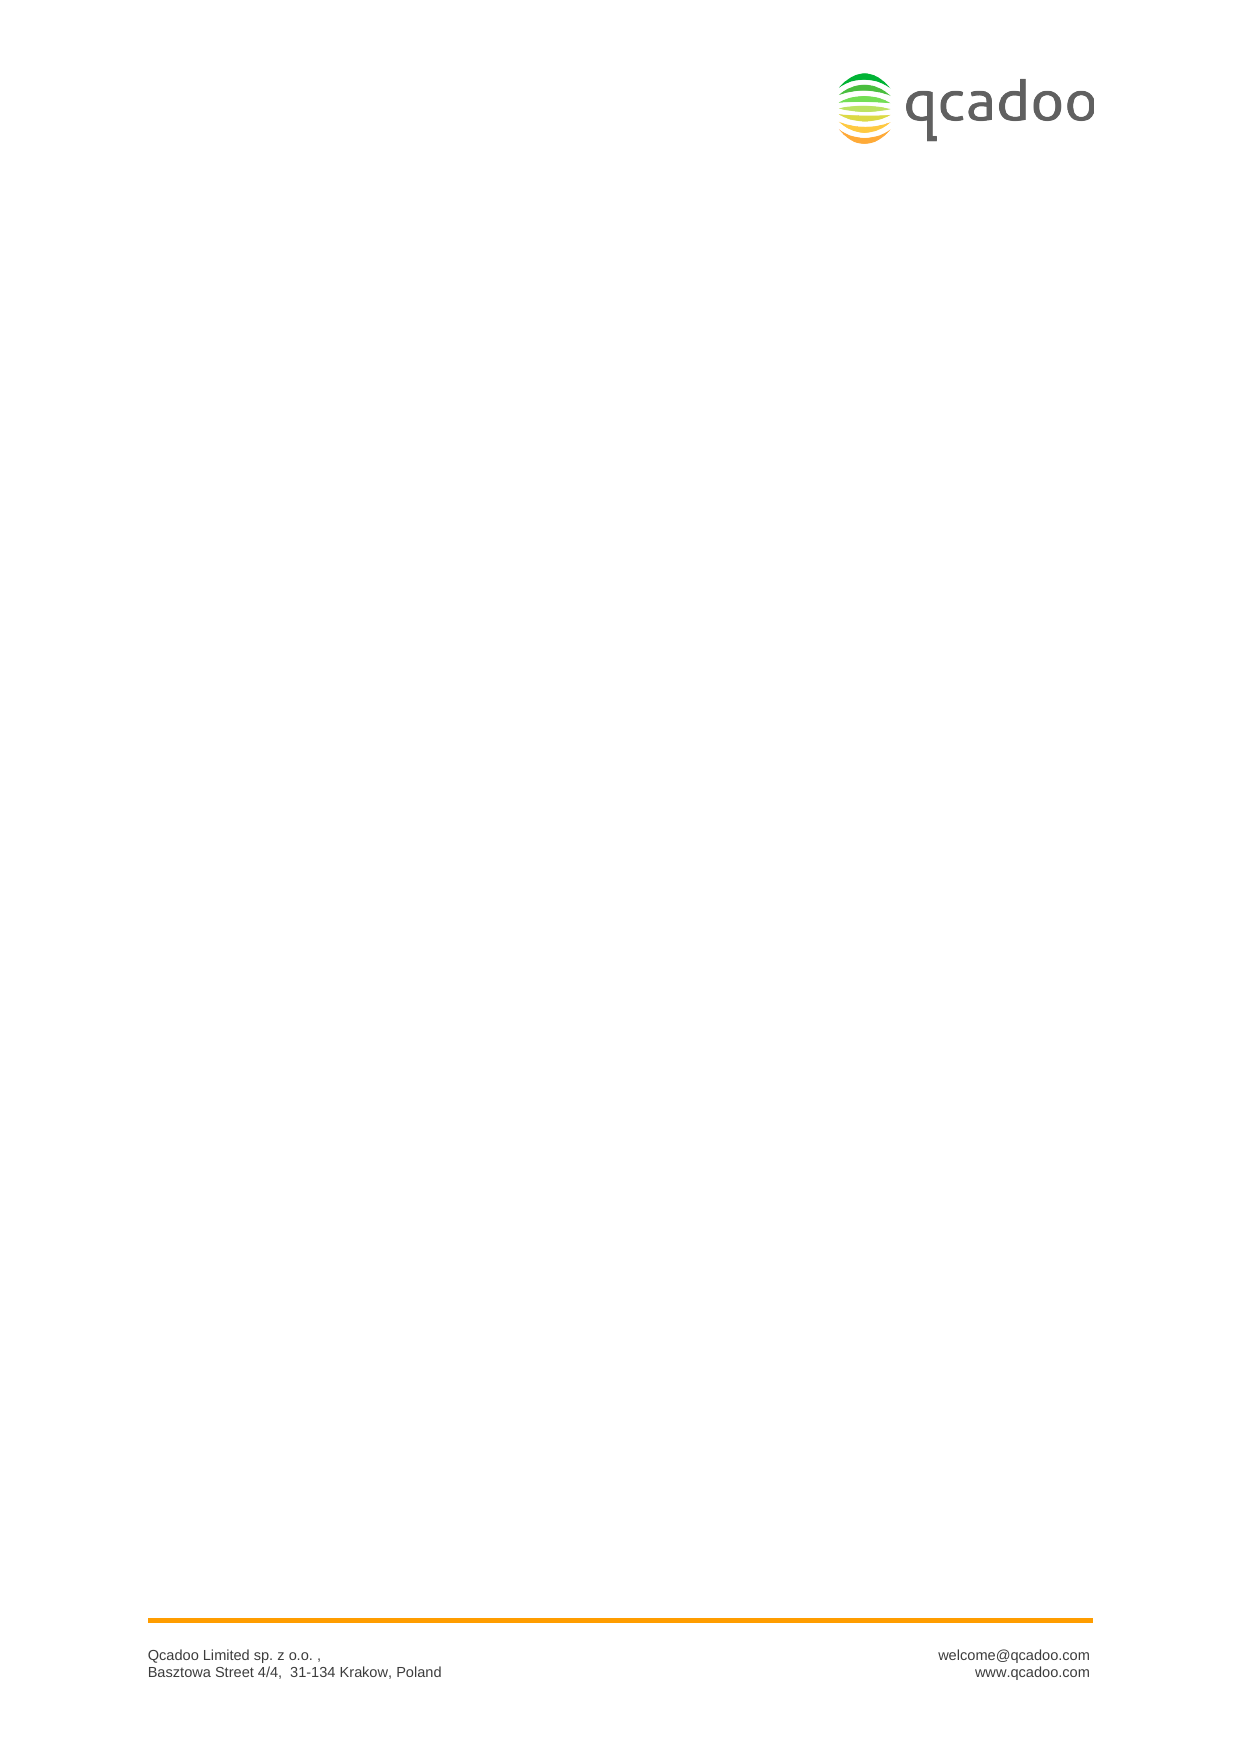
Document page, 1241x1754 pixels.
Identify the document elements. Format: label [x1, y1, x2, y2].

picture [838, 73, 1094, 144]
